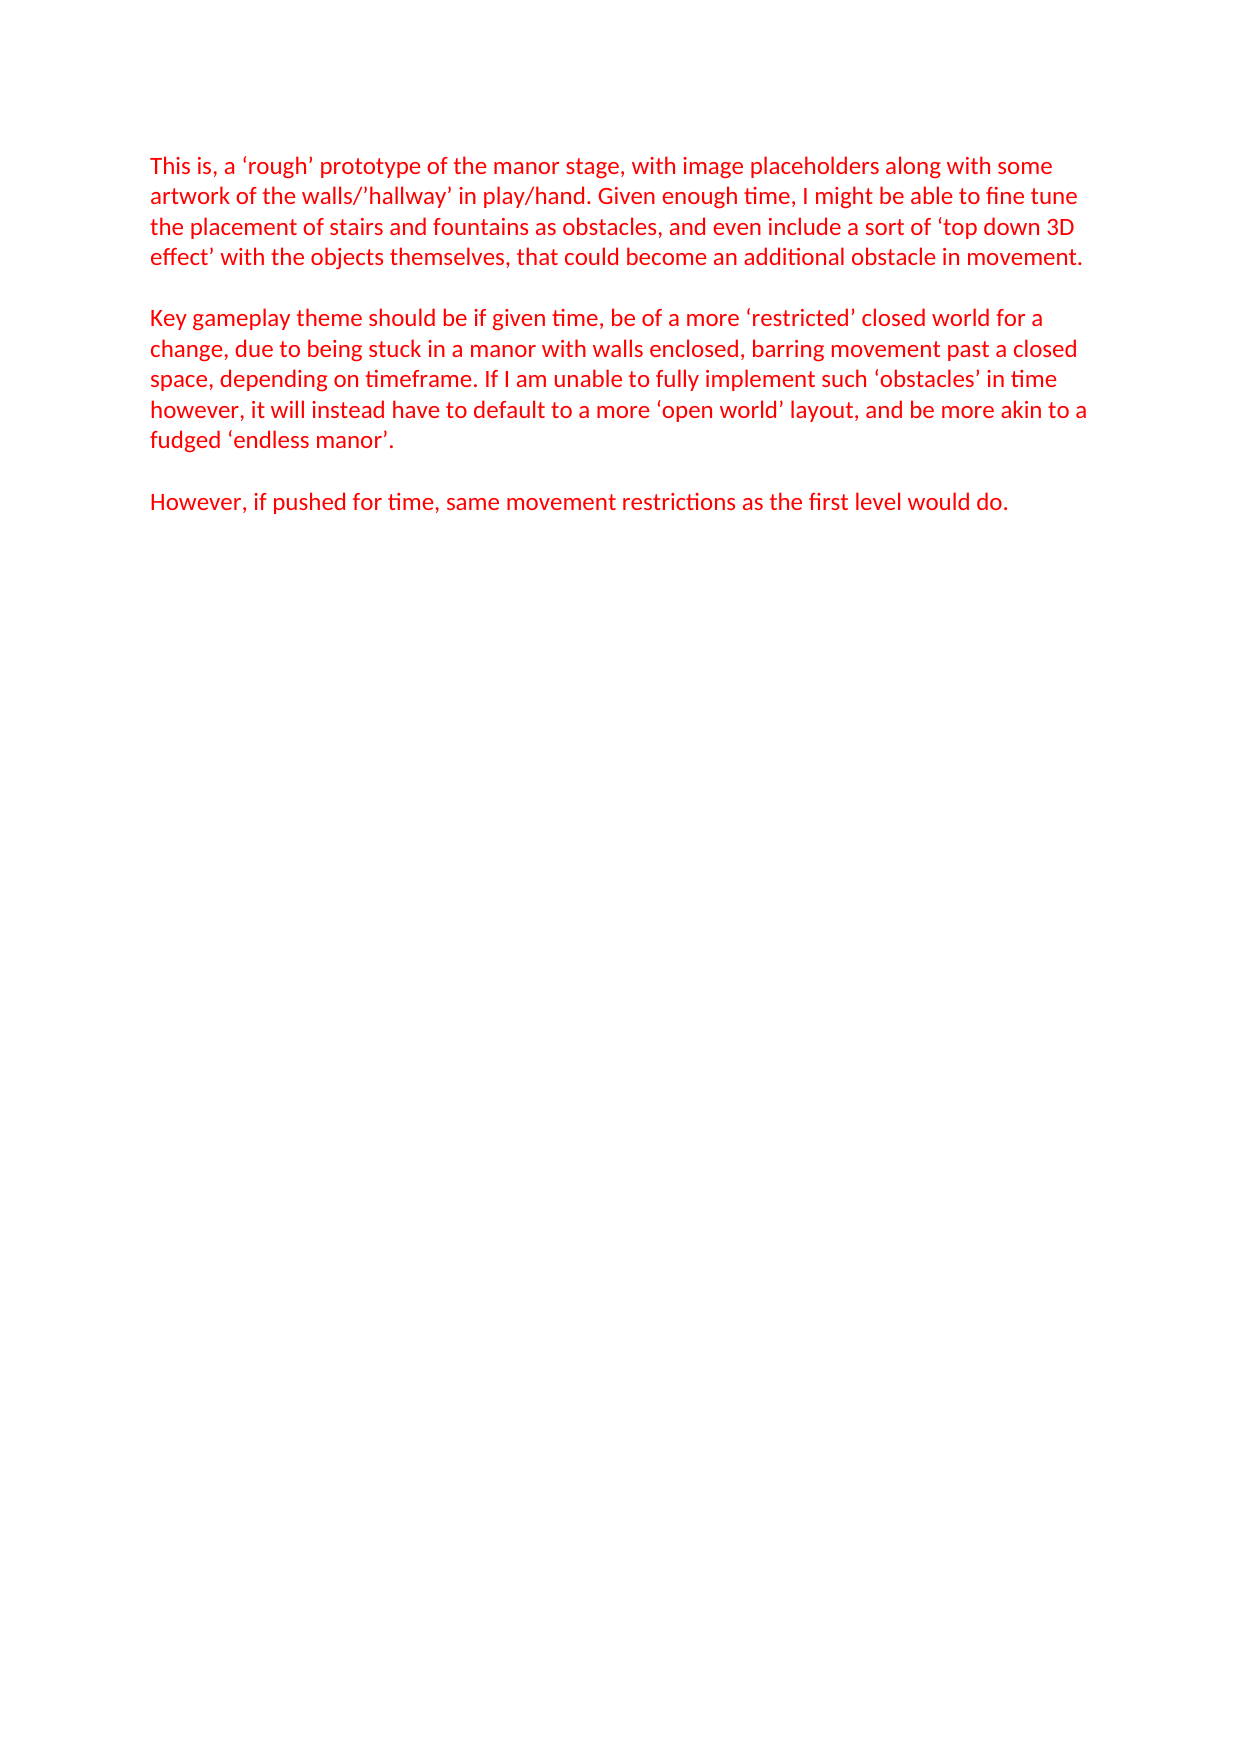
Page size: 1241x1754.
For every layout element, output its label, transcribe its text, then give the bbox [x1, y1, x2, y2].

text Key gameplay theme should be if given time, be of a more ‘restricted’ closed world for a change, due to being stuck in a manor with walls enclosed, barring movement past a closed space, depending on timeframe. If I am unable to fully implement such ‘obstacles’ in time however, it will instead have to default to a more ‘open world’ layout, and be more akin to a fudged ‘endless manor’. [150, 303, 1090, 455]
text This is, a ‘rough’ prototype of the manor stage, with image placeholders along with some artwork of the walls/’hallway’ in play/hand. Given enough time, I might be able to fine tune the placement of stairs and fountains as obstacles, and even include a sort of ‘top down 3D effect’ with the objects themselves, that could become an additional obstacle in movement. [150, 150, 1090, 272]
text However, if pushed for time, same movement restrictions as the first level would do. [150, 486, 1090, 516]
